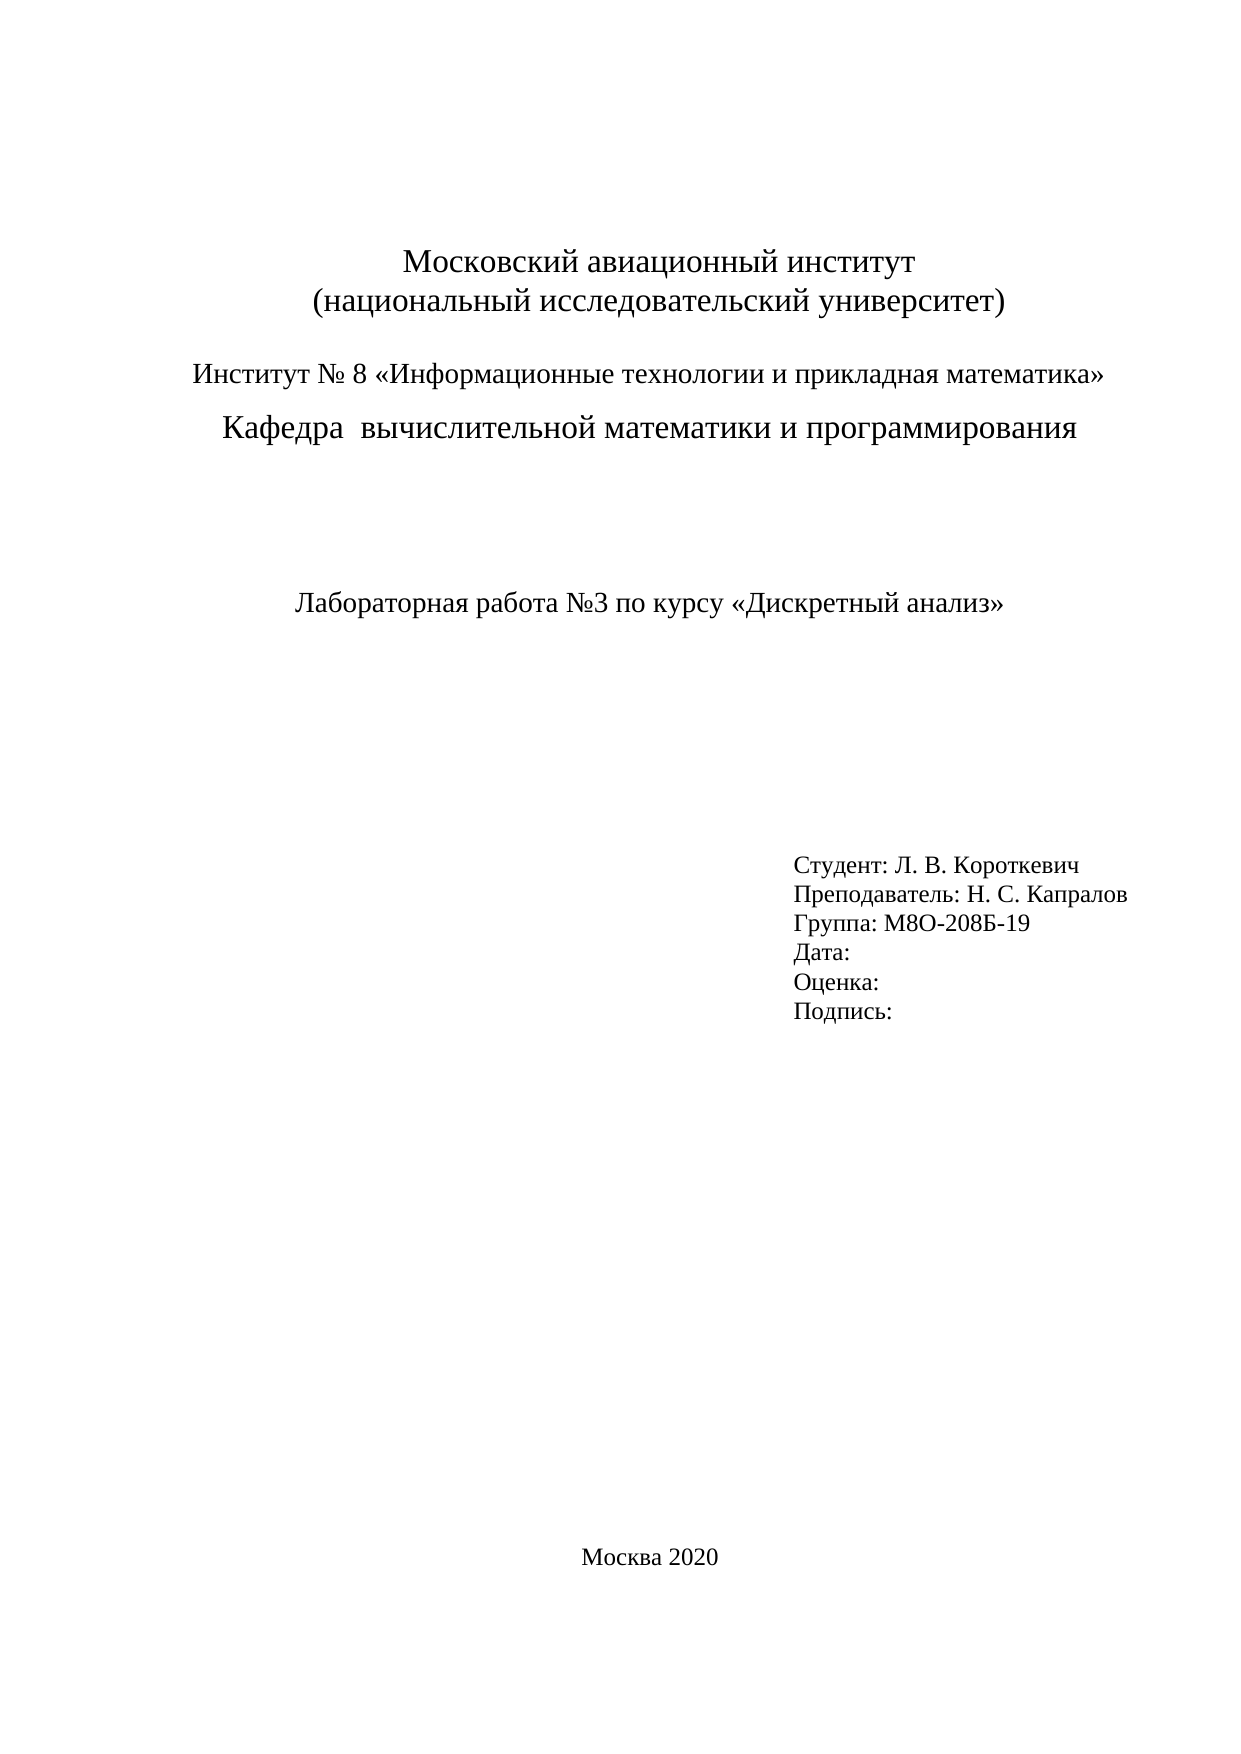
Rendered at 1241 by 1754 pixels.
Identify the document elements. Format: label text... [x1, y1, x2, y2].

text Оценка: [793, 967, 1181, 996]
text Студент: Л. В. Короткевич [793, 850, 1181, 878]
text Кафедра вычислительной математики и программирования [118, 407, 1181, 445]
text Институт № 8 «Информационные технологии и прикладная математика» [118, 357, 1181, 390]
text Дата: [793, 937, 1181, 966]
text Московский авиационный институт [118, 242, 1181, 280]
text (национальный исследовательский университет) [118, 280, 1181, 318]
text Лабораторная работа №3 по курсу «Дискретный анализ» [118, 585, 1181, 619]
text Группа: М8О-208Б-19 [793, 908, 1181, 937]
text Подпись: [793, 996, 1181, 1025]
text Преподаватель: Н. С. Капралов [793, 879, 1181, 908]
text Москва 2020 [118, 1542, 1181, 1570]
